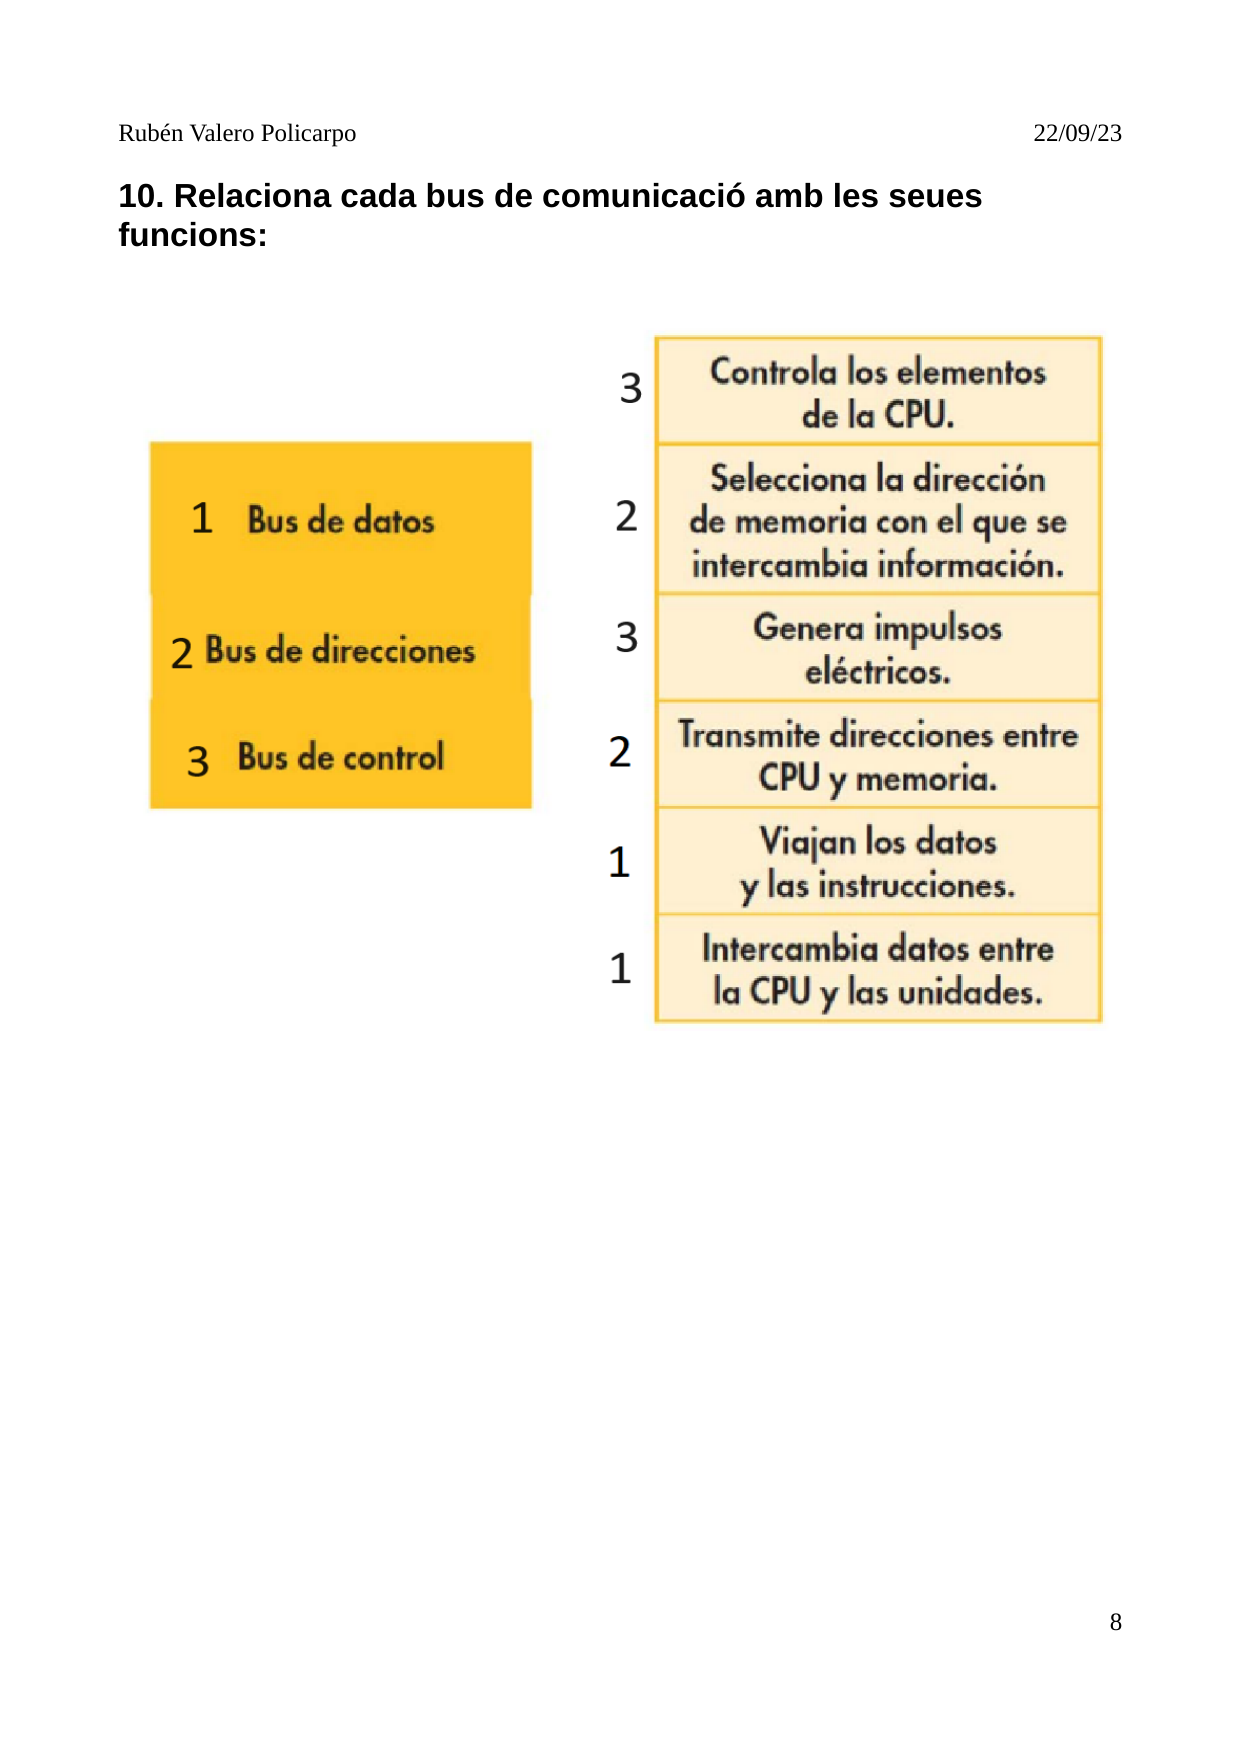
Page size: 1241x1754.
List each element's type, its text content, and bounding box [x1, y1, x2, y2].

subtitle 10. Relaciona cada bus de comunicació amb les seues funcions: [118, 176, 1122, 253]
